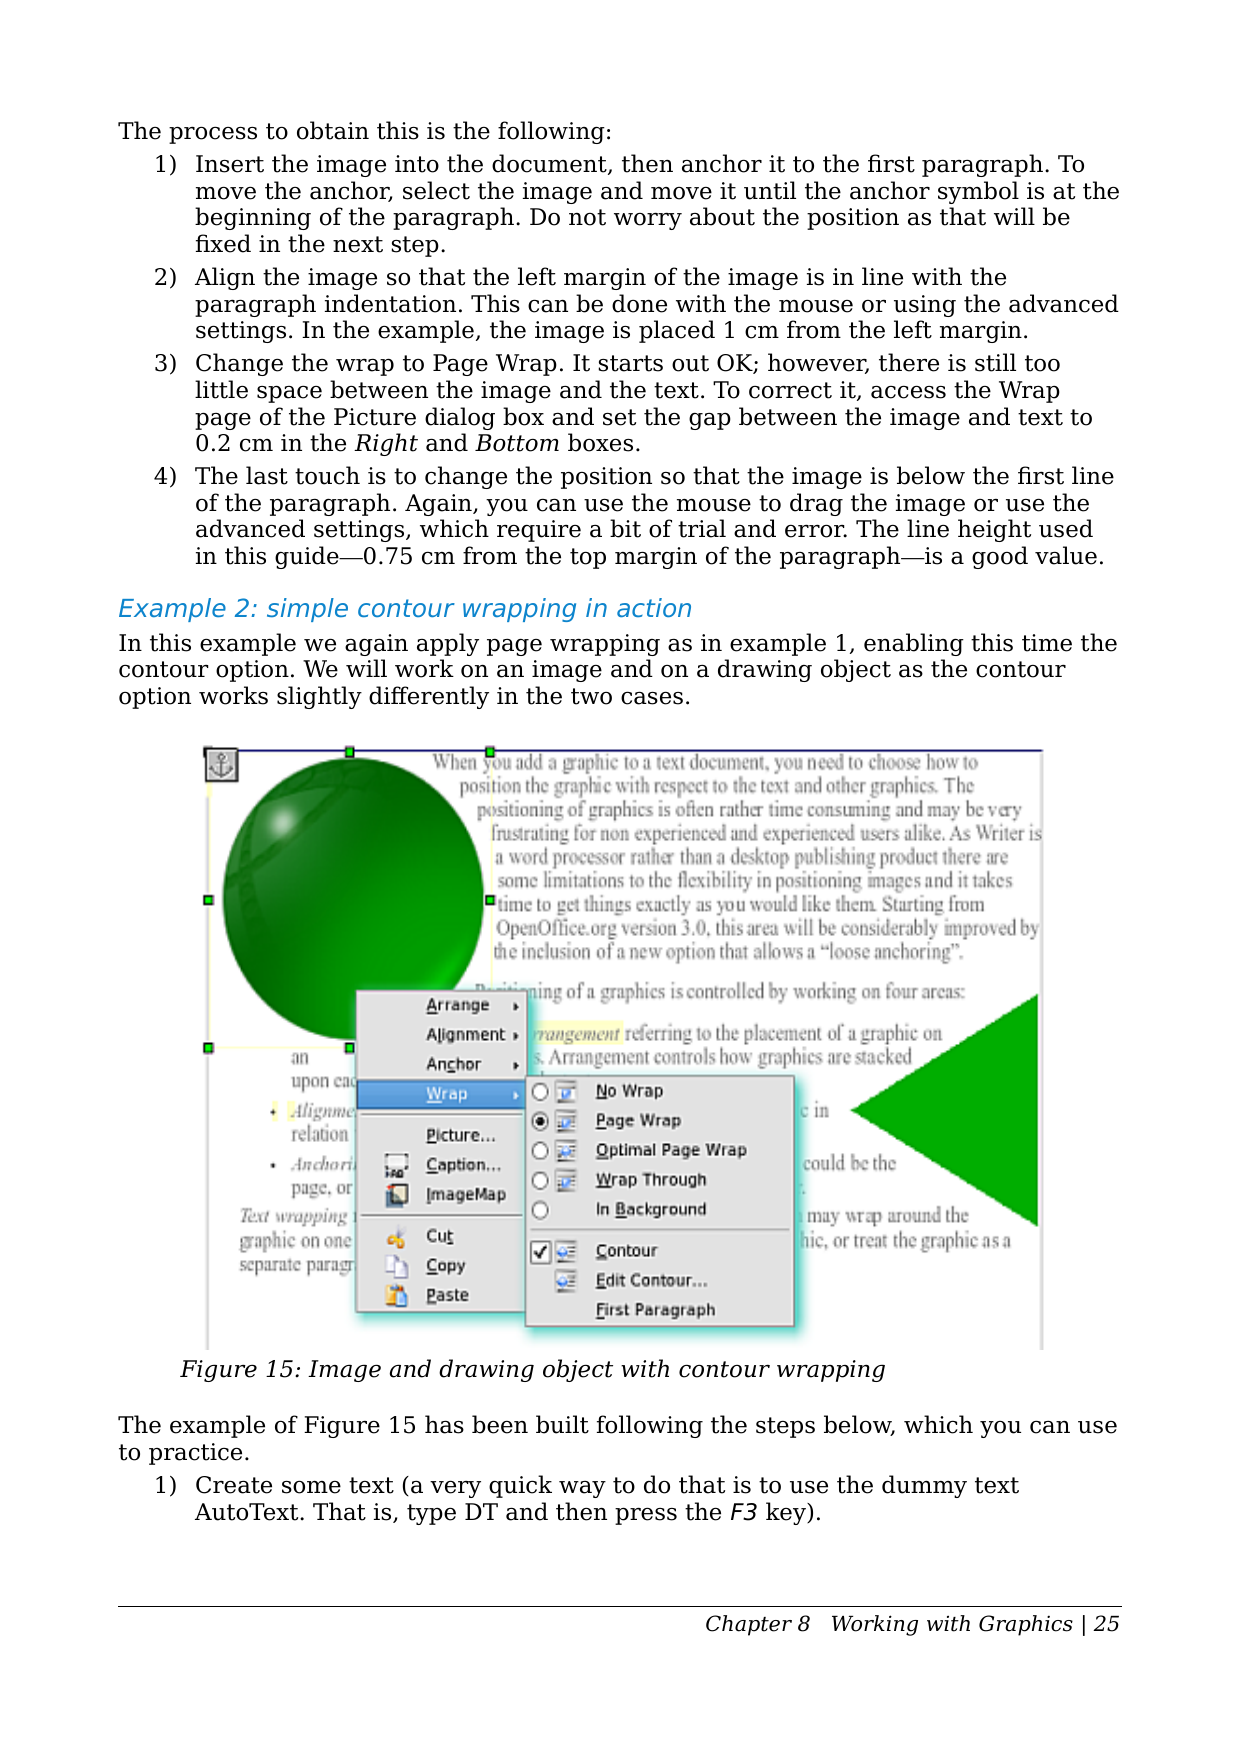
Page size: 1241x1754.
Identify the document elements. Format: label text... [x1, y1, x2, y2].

subtitle Example 2: simple contour wrapping in action [118, 594, 1122, 623]
text In this example we again apply page wrapping as in example 1, enabling this time the contour option. We will work on an image and on a drawing object as the contour option works slightly differently in the two cases. [118, 630, 1122, 710]
picture [185, 735, 1055, 1350]
list Align the image so that the left margin of the image is in line with the paragraph indentation. This can be done with the mouse or using the advanced settings. In the example, the image is placed 1 cm from the left margin. [177, 264, 1122, 344]
list The example of Figure 15 has been built following the steps below, which you can use to practice. [118, 1413, 1122, 1466]
list Change the wrap to Page Wrap. It starts out OK; however, there is still too little space between the image and the text. To correct it, access the Wrap page of the Picture dialog box and set the gap between the image and text to 0.2 cm in the Right and Bottom boxes. [177, 350, 1122, 457]
list The last touch is to change the position so that the image is below the first line of the paragraph. Again, you can use the mouse to drag the image or use the advanced settings, which require a bit of trial and error. The line height used in this guide—0.75 cm from the top margin of the paragraph—is a good value. [177, 463, 1122, 570]
list Insert the image into the document, then anchor it to the first paragraph. To move the anchor, select the image and move it until the anchor symbol is at the beginning of the paragraph. Do not worry about the position as that will be fixed in the next step. [177, 151, 1122, 258]
list Create some text (a very quick way to do that is to use the dummy text AutoText. That is, type DT and then press the F3 key). [177, 1472, 1122, 1526]
list The process to obtain this is the following: [118, 118, 1122, 145]
text Figure 15: Image and drawing object with contour wrapping [180, 1356, 1060, 1383]
